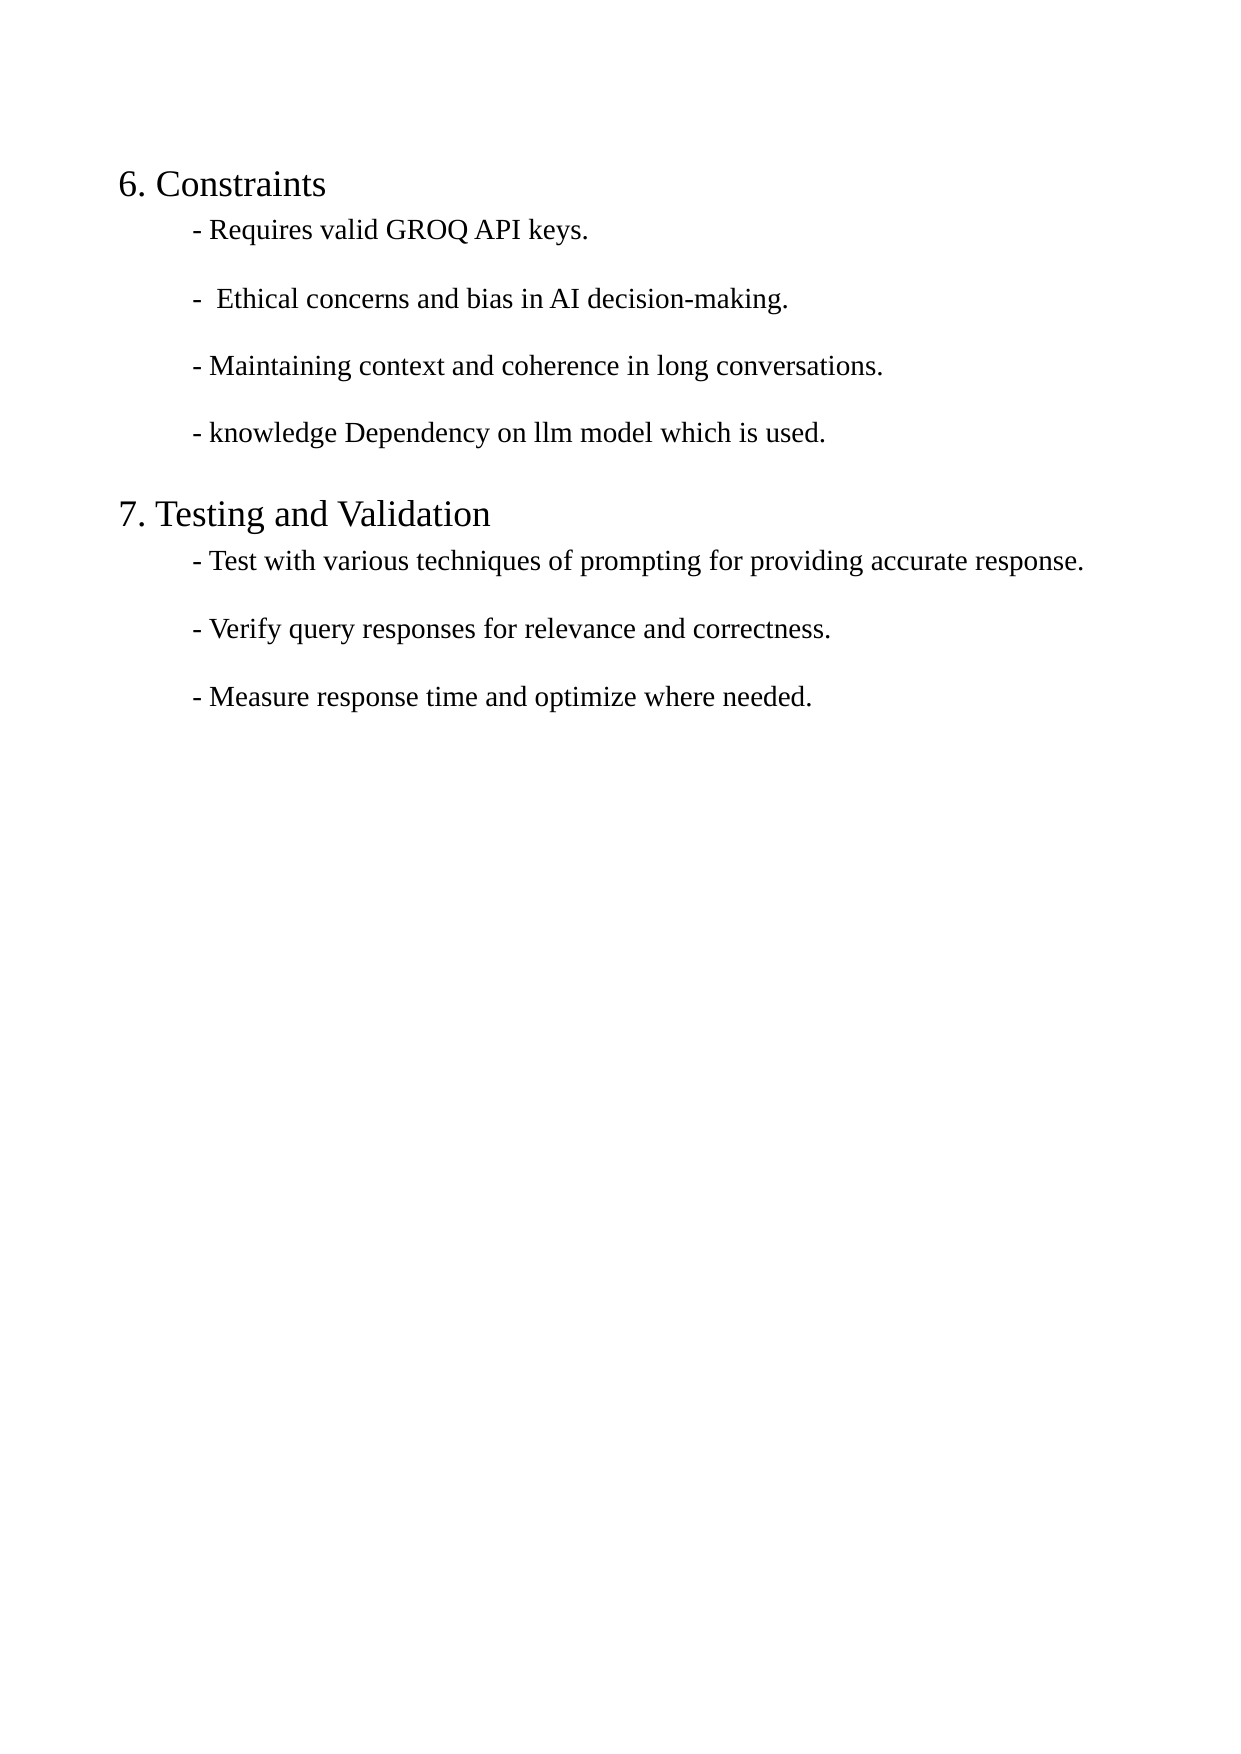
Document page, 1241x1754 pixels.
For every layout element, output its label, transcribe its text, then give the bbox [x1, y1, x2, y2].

text - knowledge Dependency on llm model which is used. [118, 415, 1122, 449]
text - Maintaining context and coherence in long conversations. [118, 348, 1122, 382]
text - Test with various techniques of prompting for providing accurate response. [118, 535, 1122, 578]
text 6. Constraints [118, 161, 1122, 204]
text 7. Testing and Validation [118, 492, 1122, 535]
text - Ethical concerns and bias in AI decision-making. [118, 281, 1122, 314]
text - Verify query responses for relevance and correctness. [118, 612, 1122, 645]
text - Measure response time and optimize where needed. [118, 679, 1122, 712]
text - Requires valid GROQ API keys. [118, 204, 1122, 247]
